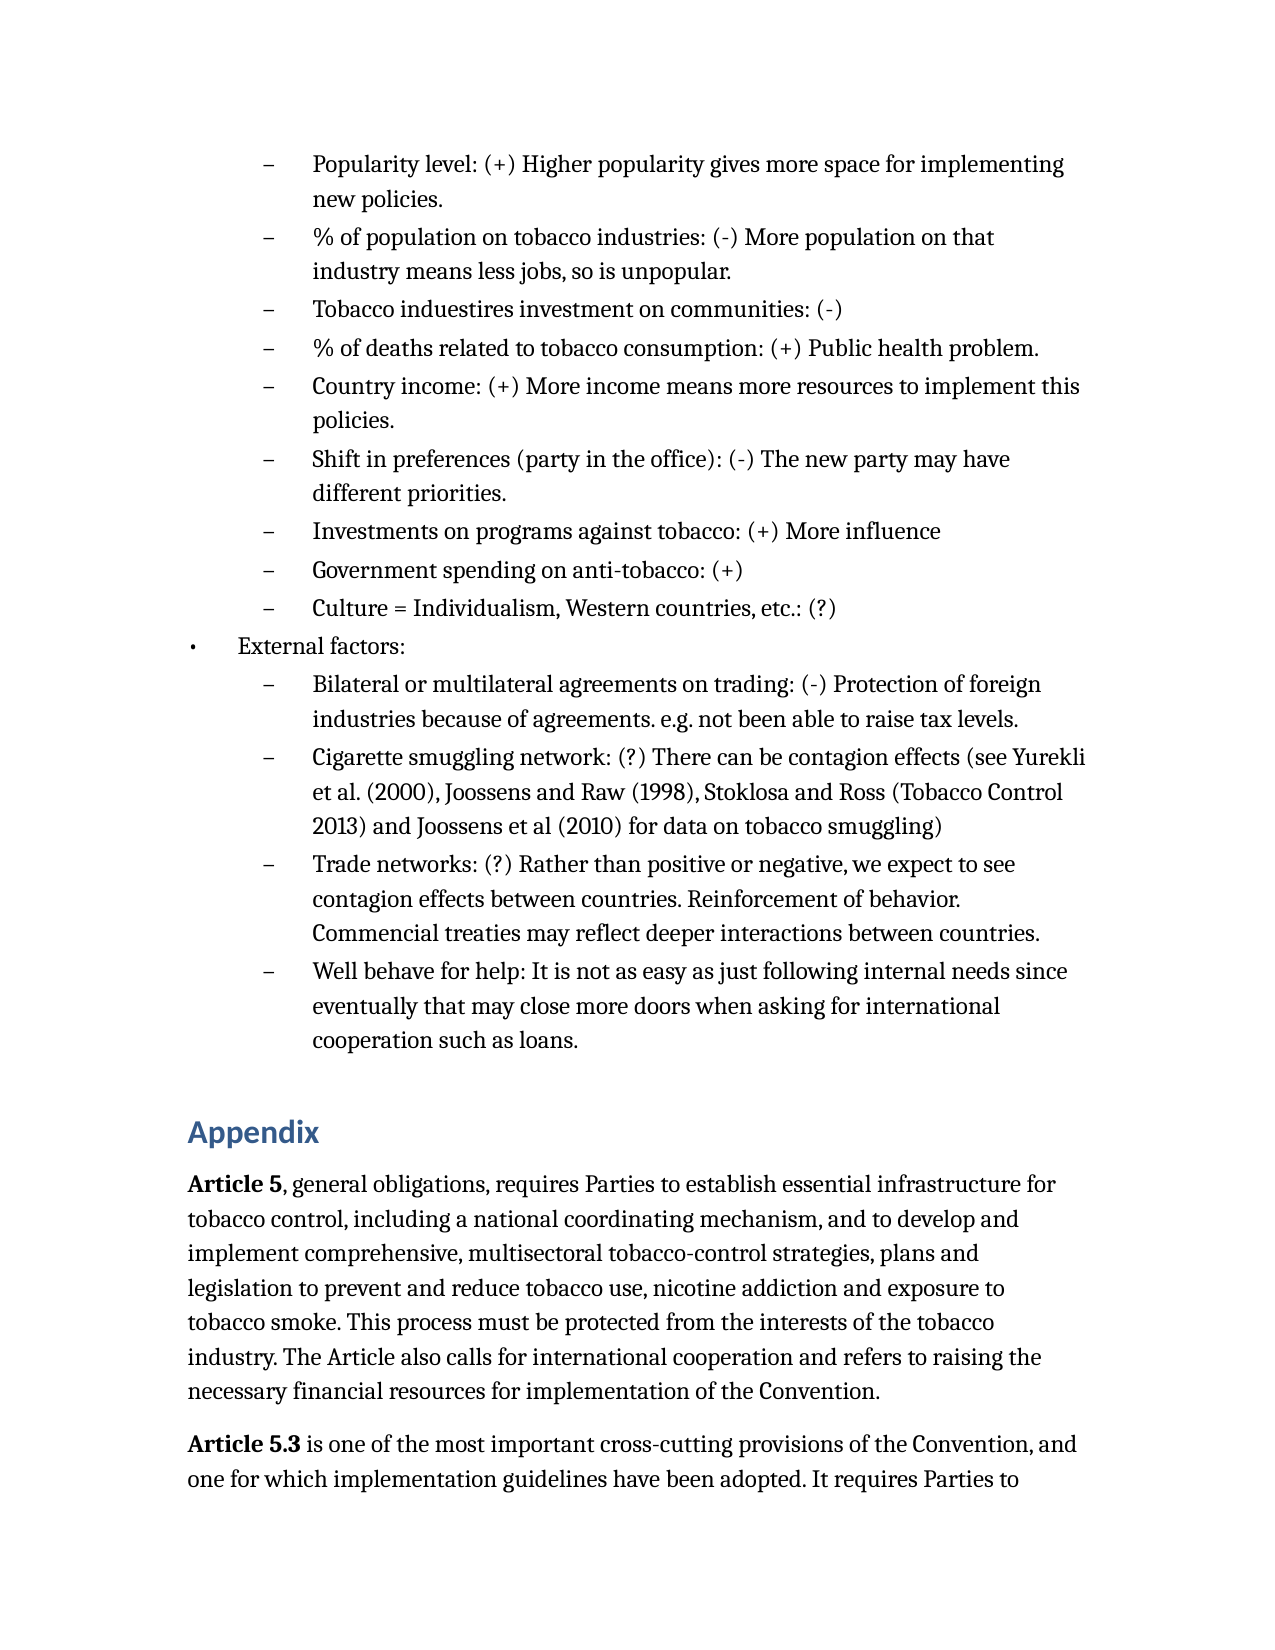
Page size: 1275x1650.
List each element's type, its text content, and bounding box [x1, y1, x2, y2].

list % of deaths related to tobacco consumption: (+) Public health problem. [262, 334, 1087, 362]
subtitle Appendix [187, 1111, 1087, 1151]
list Cigarette smuggling network: (?) There can be contagion effects (see Yurekli et al. (2000), Joossens and Raw (1998), Stoklosa and Ross (Tobacco Control 2013) and Joossens et al (2010) for data on tobacco smuggling) [262, 743, 1087, 841]
list External factors: [187, 632, 1087, 661]
list Tobacco induestires investment on communities: (-) [262, 295, 1087, 324]
list Trade networks: (?) Rather than positive or negative, we expect to see contagion effects between countries. Reinforcement of behavior. Commencial treaties may reflect deeper interactions between countries. [262, 850, 1087, 948]
list Culture = Individualism, Western countries, etc.: (?) [262, 594, 1087, 622]
list Investments on programs against tobacco: (+) More influence [262, 517, 1087, 546]
text Article 5, general obligations, requires Parties to establish essential infrastructure for tobacco control, including a national coordinating mechanism, and to develop and implement comprehensive, multisectoral tobacco-control strategies, plans and legislation to prevent and reduce tobacco use, nicotine addiction and exposure to tobacco smoke. This process must be protected from the interests of the tobacco industry. The Article also calls for international cooperation and refers to raising the necessary financial resources for implementation of the Convention. [187, 1170, 1087, 1406]
list Government spending on anti-tobacco: (+) [262, 556, 1087, 584]
list Bilateral or multilateral agreements on trading: (-) Protection of foreign industries because of agreements. e.g. not been able to raise tax levels. [262, 670, 1087, 733]
list Shift in preferences (party in the office): (-) The new party may have different priorities. [262, 444, 1087, 508]
text Article 5.3 is one of the most important cross-cutting provisions of the Convention, and one for which implementation guidelines have been adopted. It requires Parties to [187, 1430, 1087, 1493]
list Well behave for help: It is not as easy as just following internal needs since eventually that may close more doors when asking for international cooperation such as loans. [262, 957, 1087, 1055]
list % of population on tobacco industries: (-) More population on that industry means less jobs, so is unpopular. [262, 223, 1087, 286]
list Popularity level: (+) Higher popularity gives more space for implementing new policies. [262, 150, 1087, 213]
list Country income: (+) More income means more resources to implement this policies. [262, 372, 1087, 435]
